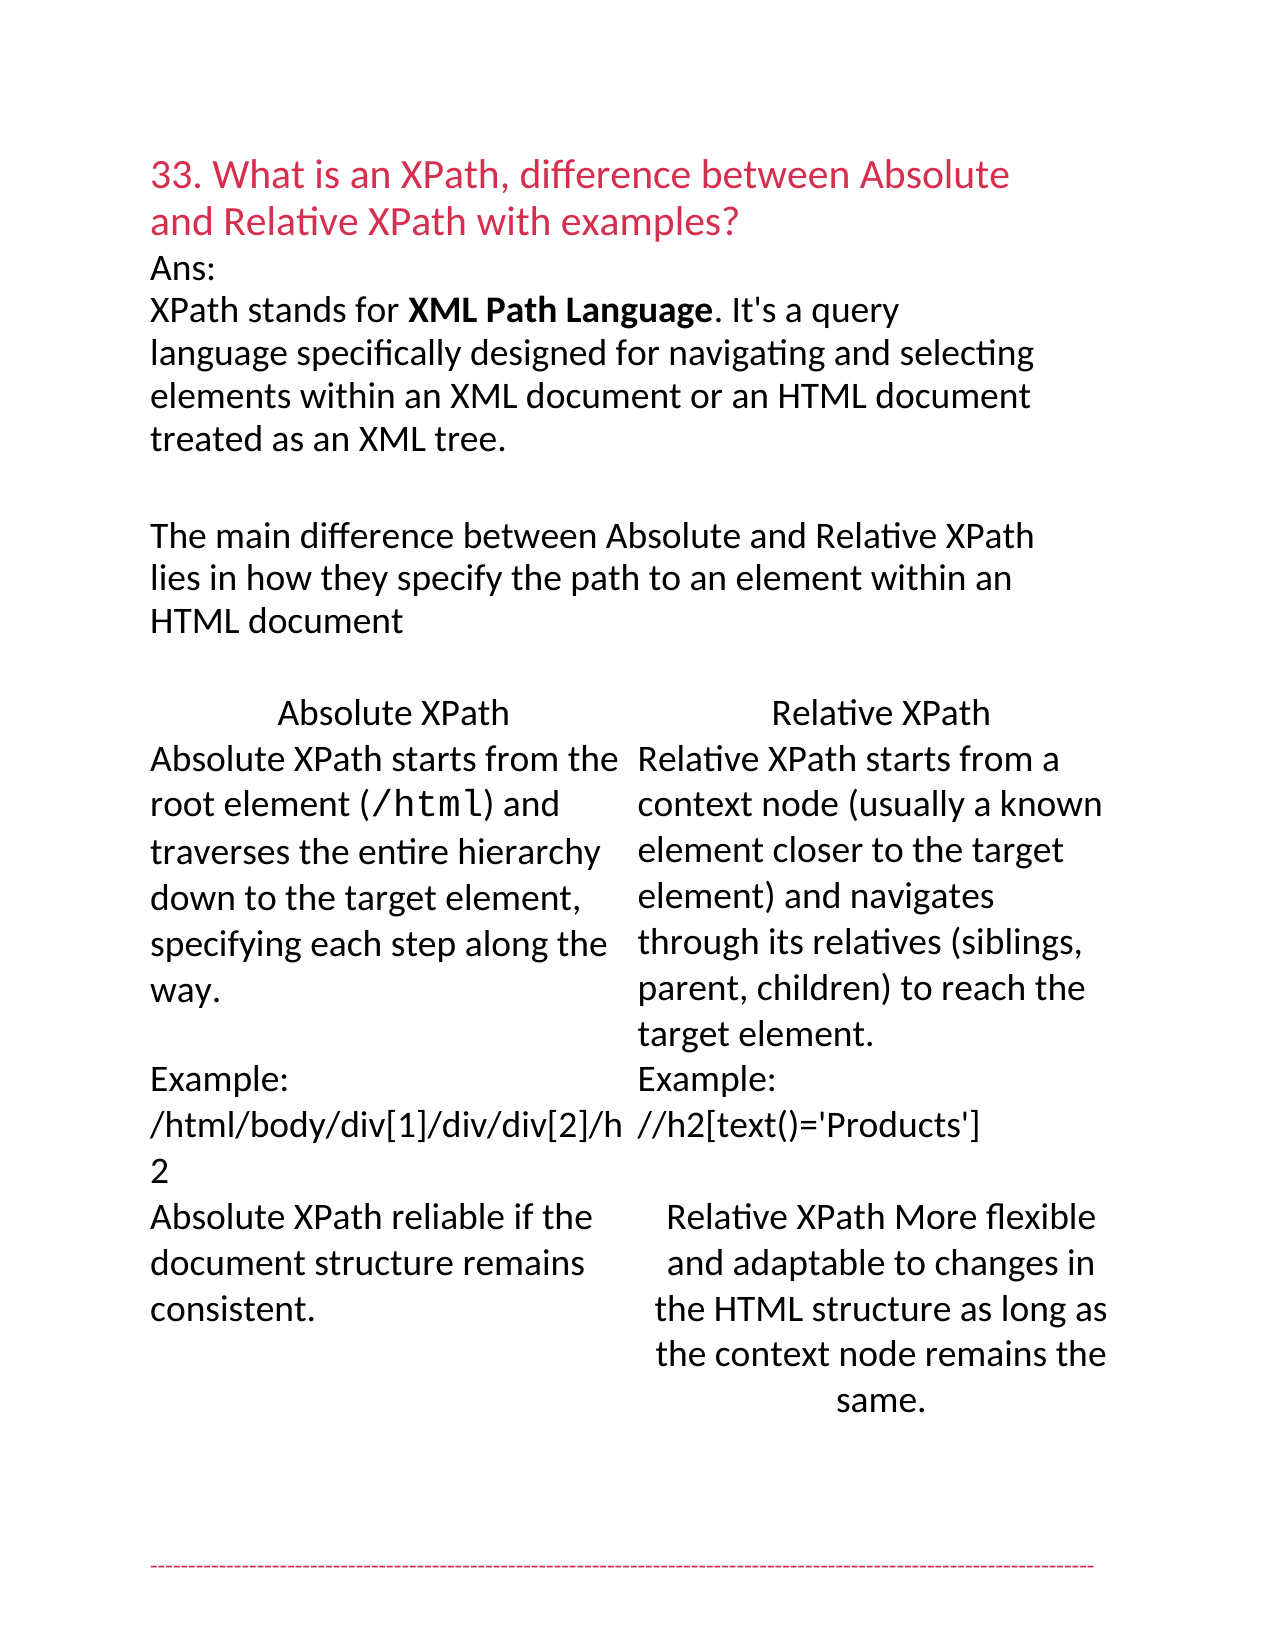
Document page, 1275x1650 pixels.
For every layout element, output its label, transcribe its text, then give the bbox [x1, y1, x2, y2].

text The main difference between Absolute and Relative XPath lies in how they specify the path to an element within an HTML document [150, 514, 1037, 643]
text XPath stands for XML Path Language. It's a query language specifically designed for navigating and selecting elements within an XML document or an HTML document treated as an XML tree. [150, 288, 1037, 461]
table_header Relative XPath [638, 689, 1125, 734]
text Ans: [150, 246, 1037, 288]
text 33. What is an XPath, difference between Absolute and Relative XPath with examples? [150, 150, 1037, 246]
table_cell Absolute XPath starts from the root element (/html) and traverses the entire hierarchy down to the target element, specifying each step along the way. [150, 735, 637, 1055]
table_cell Relative XPath More flexible and adaptable to changes in the HTML structure as long as the context node remains the same. [638, 1193, 1125, 1422]
table_cell Relative XPath starts from a context node (usually a known element closer to the target element) and navigates through its relatives (siblings, parent, children) to reach the target element. [638, 735, 1125, 1055]
table_cell Example: //h2[text()='Products'] [638, 1055, 1125, 1193]
text ---------------------------------------------------------------------------------------------------------------------------- [150, 1551, 1125, 1578]
table_cell Absolute XPath reliable if the document structure remains consistent. [150, 1193, 637, 1422]
table_cell Example: /html/body/div[1]/div/div[2]/h2 [150, 1055, 637, 1193]
table_header Absolute XPath [150, 689, 637, 734]
